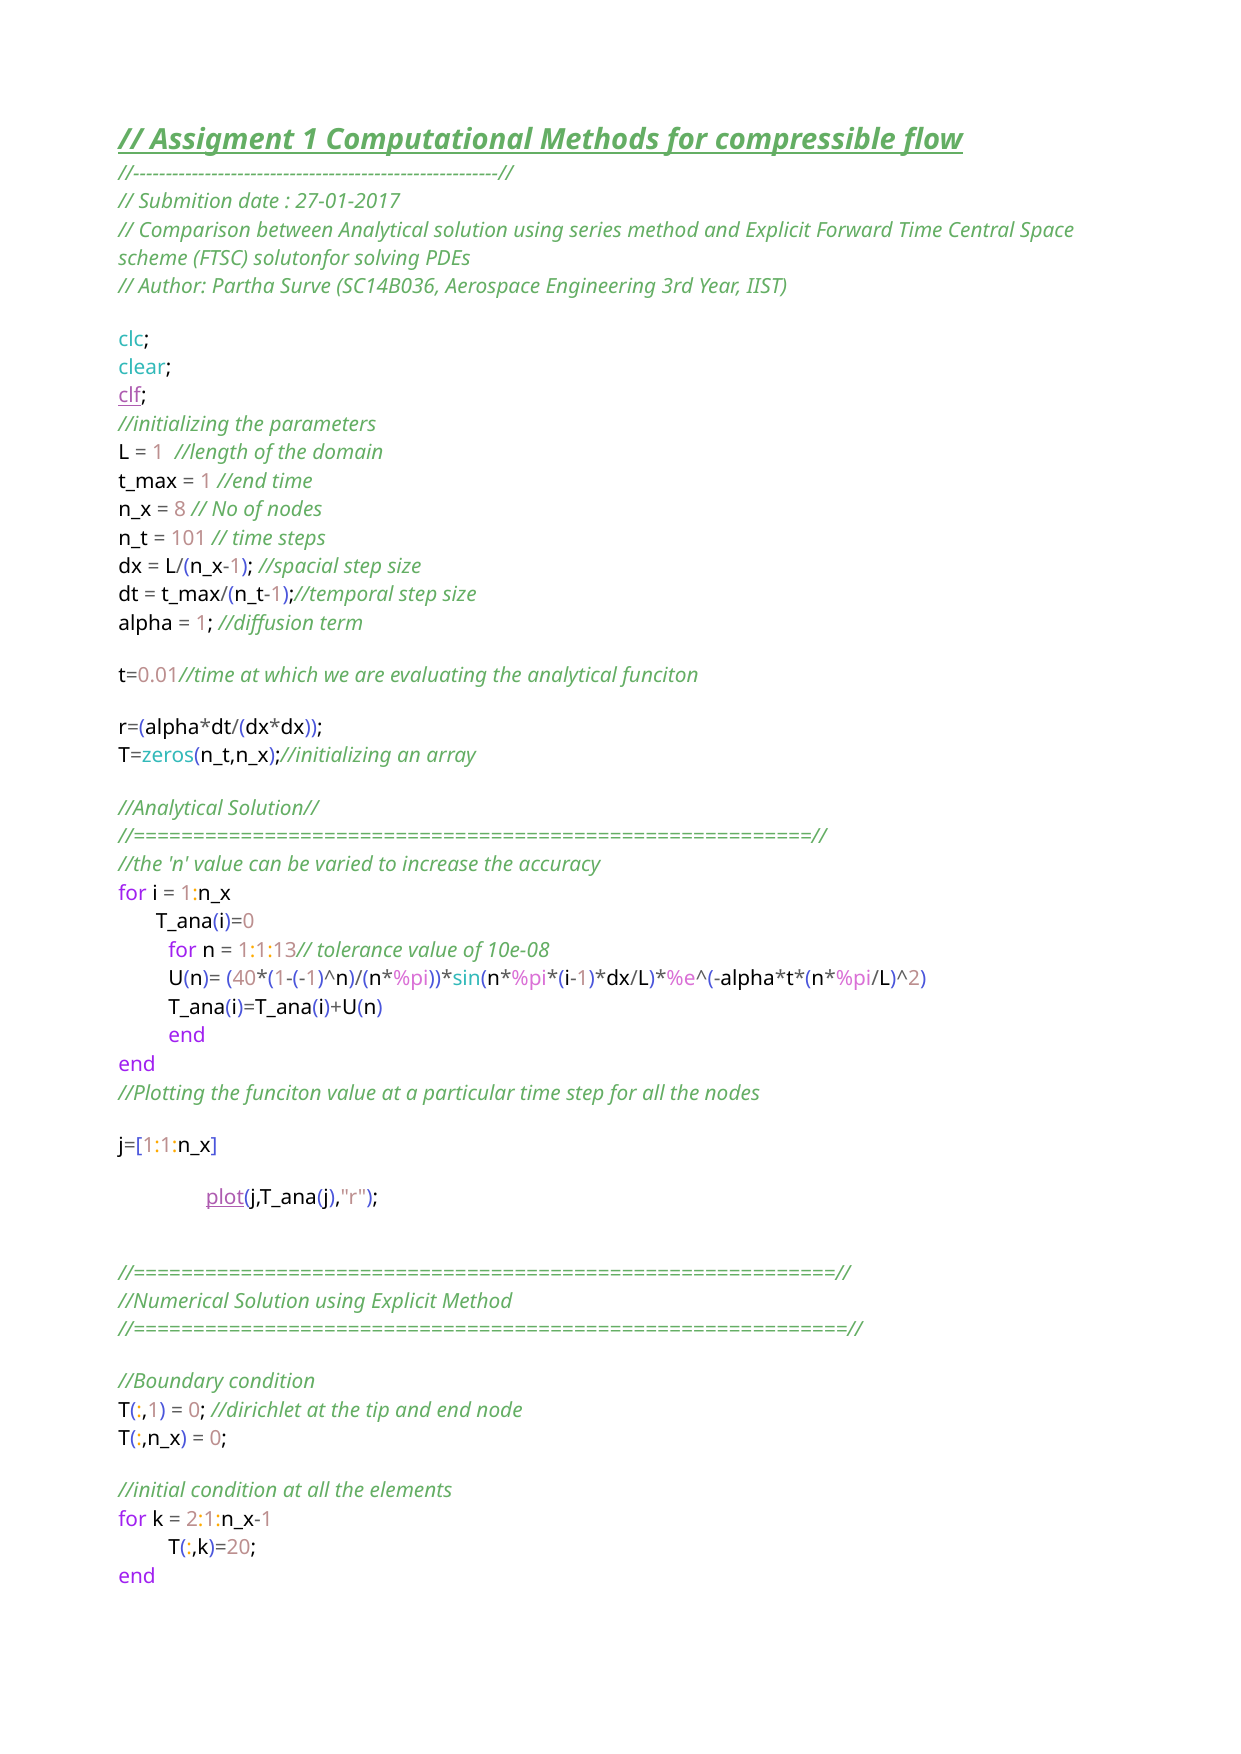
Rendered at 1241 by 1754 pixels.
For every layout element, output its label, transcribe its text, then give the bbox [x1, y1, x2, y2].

text //===========================================================// [118, 1258, 1122, 1286]
text j=[1:1:n_x] [118, 1130, 1122, 1158]
text T_ana(i)=T_ana(i)+U(n) [118, 992, 1122, 1021]
text t_max = 1 //end time [118, 466, 1122, 494]
text U(n)= (40*(1-(-1)^n)/(n*%pi))*sin(n*%pi*(i-1)*dx/L)*%e^(-alpha*t*(n*%pi/L)^2) [118, 963, 1122, 992]
text for n = 1:1:13// tolerance value of 10e-08 [118, 935, 1122, 963]
text T(:,n_x) = 0; [118, 1423, 1122, 1452]
text n_t = 101 // time steps [118, 523, 1122, 551]
text T(:,k)=20; [118, 1532, 1122, 1561]
text // Assigment 1 Computational Methods for compressible flow [118, 118, 1122, 158]
text alpha = 1; //diffusion term [118, 608, 1122, 636]
text //=========================================================// [118, 821, 1122, 849]
text // Author: Partha Surve (SC14B036, Aerospace Engineering 3rd Year, IIST) [118, 272, 1122, 300]
text //initial condition at all the elements [118, 1476, 1122, 1504]
text //Analytical Solution// [118, 793, 1122, 821]
text //============================================================// [118, 1314, 1122, 1343]
text clf; [118, 381, 1122, 409]
text //initializing the parameters [118, 409, 1122, 437]
text clear; [118, 352, 1122, 381]
text dx = L/(n_x-1); //spacial step size [118, 551, 1122, 579]
text end [118, 1049, 1122, 1078]
text for i = 1:n_x [118, 878, 1122, 906]
text n_x = 8 // No of nodes [118, 494, 1122, 523]
text //--------------------------------------------------------// [118, 158, 1122, 186]
text plot(j,T_ana(j),"r"); [118, 1182, 1122, 1210]
text //Boundary condition [118, 1367, 1122, 1395]
text // Comparison between Analytical solution using series method and Explicit Forward Time Central Space scheme (FTSC) solutonfor solving PDEs [118, 215, 1122, 272]
text for k = 2:1:n_x-1 [118, 1504, 1122, 1532]
text L = 1 //length of the domain [118, 437, 1122, 466]
text //Numerical Solution using Explicit Method [118, 1286, 1122, 1314]
text //Plotting the funciton value at a particular time step for all the nodes [118, 1078, 1122, 1106]
text dt = t_max/(n_t-1);//temporal step size [118, 579, 1122, 608]
text clc; [118, 324, 1122, 352]
text T=zeros(n_t,n_x);//initializing an array [118, 741, 1122, 769]
text r=(alpha*dt/(dx*dx)); [118, 712, 1122, 741]
text end [118, 1021, 1122, 1049]
text T_ana(i)=0 [118, 906, 1122, 935]
text //the 'n' value can be varied to increase the accuracy [118, 849, 1122, 878]
text t=0.01//time at which we are evaluating the analytical funciton [118, 660, 1122, 688]
text // Submition date : 27-01-2017 [118, 186, 1122, 215]
text end [118, 1561, 1122, 1589]
text T(:,1) = 0; //dirichlet at the tip and end node [118, 1395, 1122, 1423]
